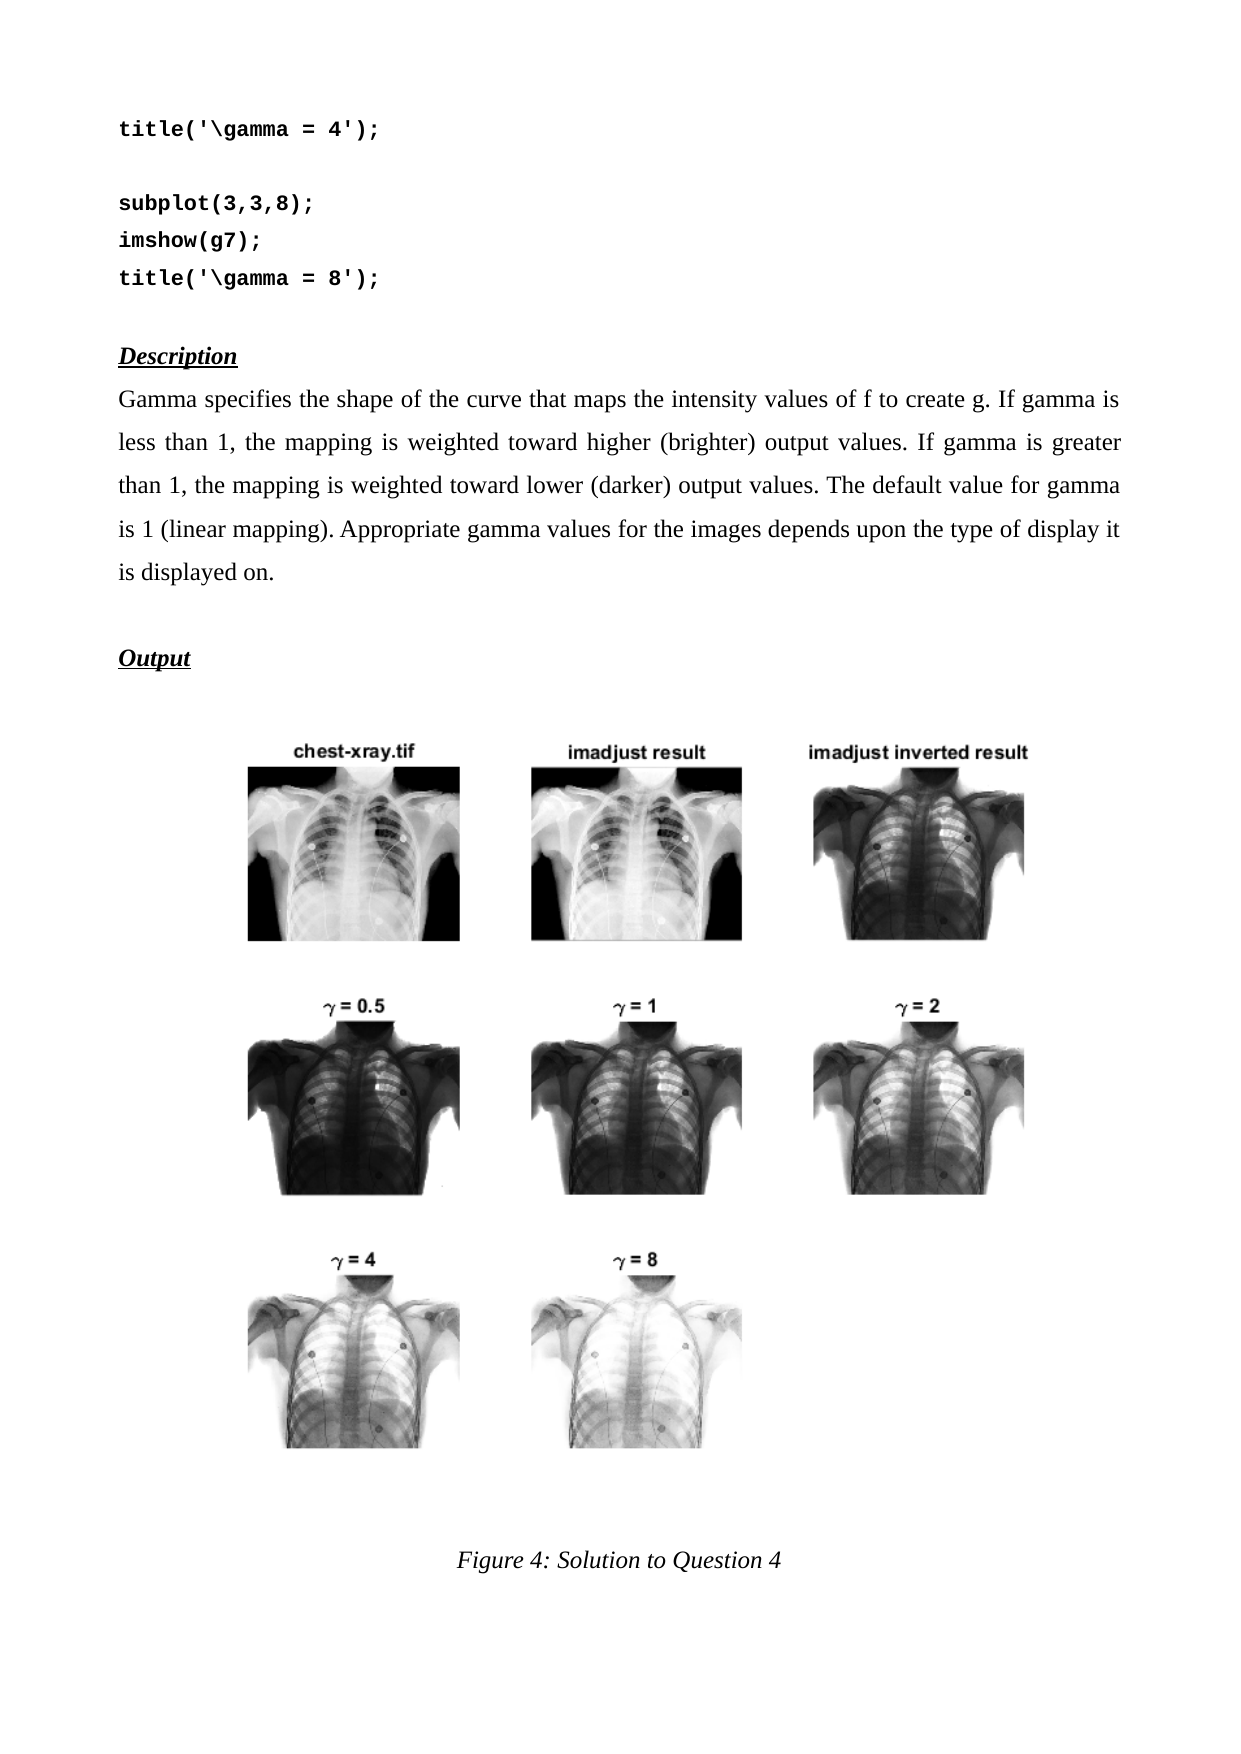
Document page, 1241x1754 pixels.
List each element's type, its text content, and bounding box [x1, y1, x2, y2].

text subplot(3,3,8); [118, 192, 1122, 217]
text title('\gamma = 4'); [118, 118, 1122, 143]
picture [118, 698, 1123, 1546]
text imshow(g7); [118, 230, 1122, 254]
text Gamma specifies the shape of the curve that maps the intensity values of f to create g. If gamma is less than 1, the mapping is weighted toward higher (brighter) output values. If gamma is greater than 1, the mapping is weighted toward lower (darker) output values. The default value for gamma is 1 (linear mapping). Appropriate gamma values for the images depends upon the type of display it is displayed on. [118, 384, 1122, 586]
text Figure 4: Solution to Question 4 [118, 1546, 1122, 1574]
subtitle Output [118, 643, 1122, 672]
text title('\gamma = 8'); [118, 267, 1122, 292]
subtitle Description [118, 341, 1122, 370]
